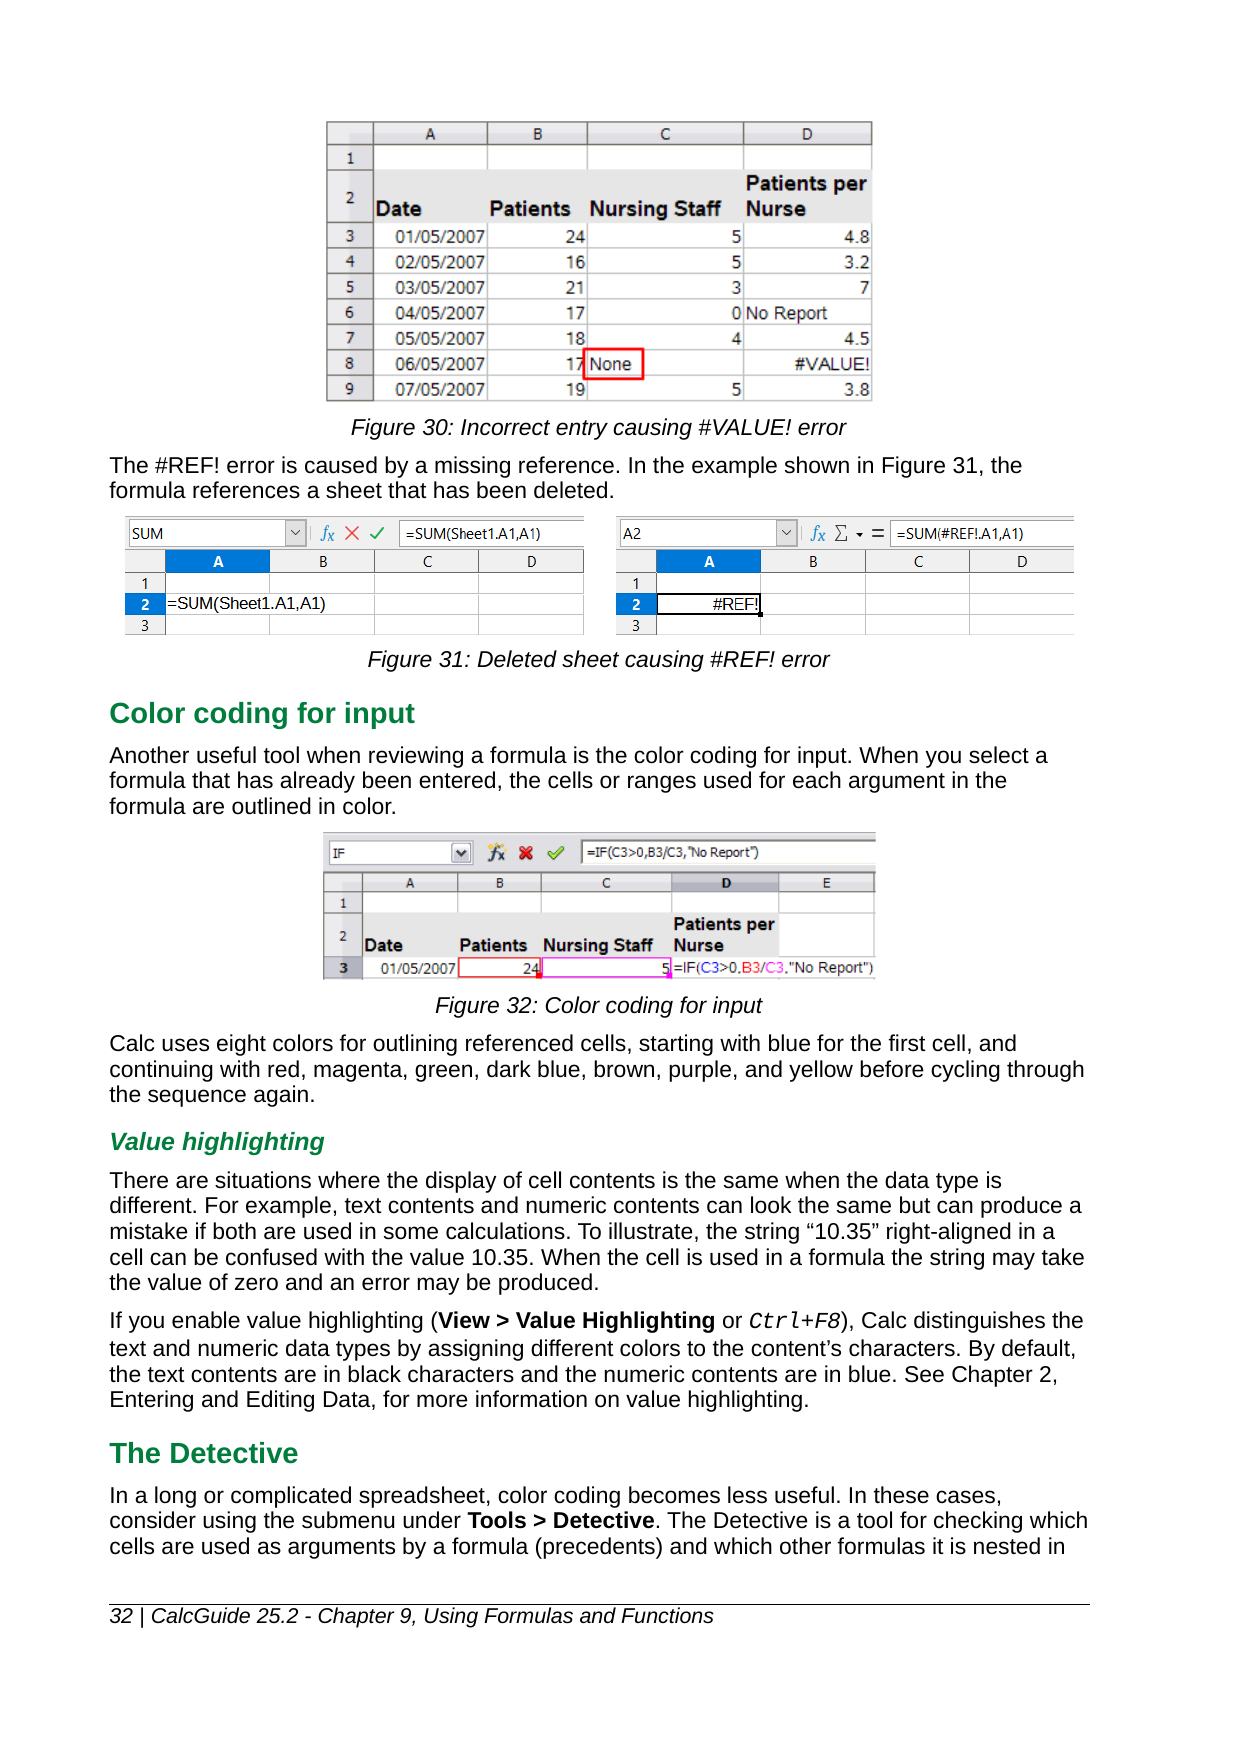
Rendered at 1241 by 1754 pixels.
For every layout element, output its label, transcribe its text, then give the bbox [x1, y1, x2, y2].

text In a long or complicated spreadsheet, color coding becomes less useful. In these cases, consider using the submenu under Tools > Detective. The Detective is a tool for checking which cells are used as arguments by a formula (precedents) and which other formulas it is nested in [109, 1482, 1090, 1559]
text Figure 31: Deleted sheet causing #REF! error [125, 647, 1074, 672]
text There are situations where the display of cell contents is the same when the data type is different. For example, text contents and numeric contents can look the same but can produce a mistake if both are used in some calculations. To illustrate, the string “10.35” right-aligned in a cell can be confused with the value 10.35. When the cell is used in a formula the string may take the value of zero and an error may be produced. [109, 1168, 1090, 1296]
text If you enable value highlighting (View > Value Highlighting or Ctrl+F8), Calc distinguishes the text and numeric data types by assigning different colors to the content’s characters. By default, the text contents are in black characters and the numeric contents are in blue. See Chapter 2, Entering and Editing Data, for more information on value highlighting. [109, 1308, 1090, 1413]
picture [322, 831, 877, 981]
text Calc uses eight colors for outlining referenced cells, starting with blue for the first cell, and continuing with red, magenta, green, dark blue, brown, purple, and yellow before cycling through the sequence again. [109, 1031, 1090, 1108]
subtitle Color coding for input [109, 697, 1090, 730]
picture [325, 121, 874, 403]
subtitle Value highlighting [109, 1127, 1090, 1155]
text Figure 30: Incorrect entry causing #VALUE! error [325, 414, 874, 440]
text Another useful tool when reviewing a formula is the color coding for input. When you select a formula that has already been entered, the cells or ranges used for each argument in the formula are outlined in color. [109, 742, 1090, 819]
text The #REF! error is caused by a missing reference. In the example shown in Figure 31, the formula references a sheet that has been deleted. [109, 453, 1090, 504]
subtitle The Detective [109, 1437, 1090, 1470]
text Figure 32: Color coding for input [323, 993, 876, 1018]
picture [125, 516, 1074, 635]
